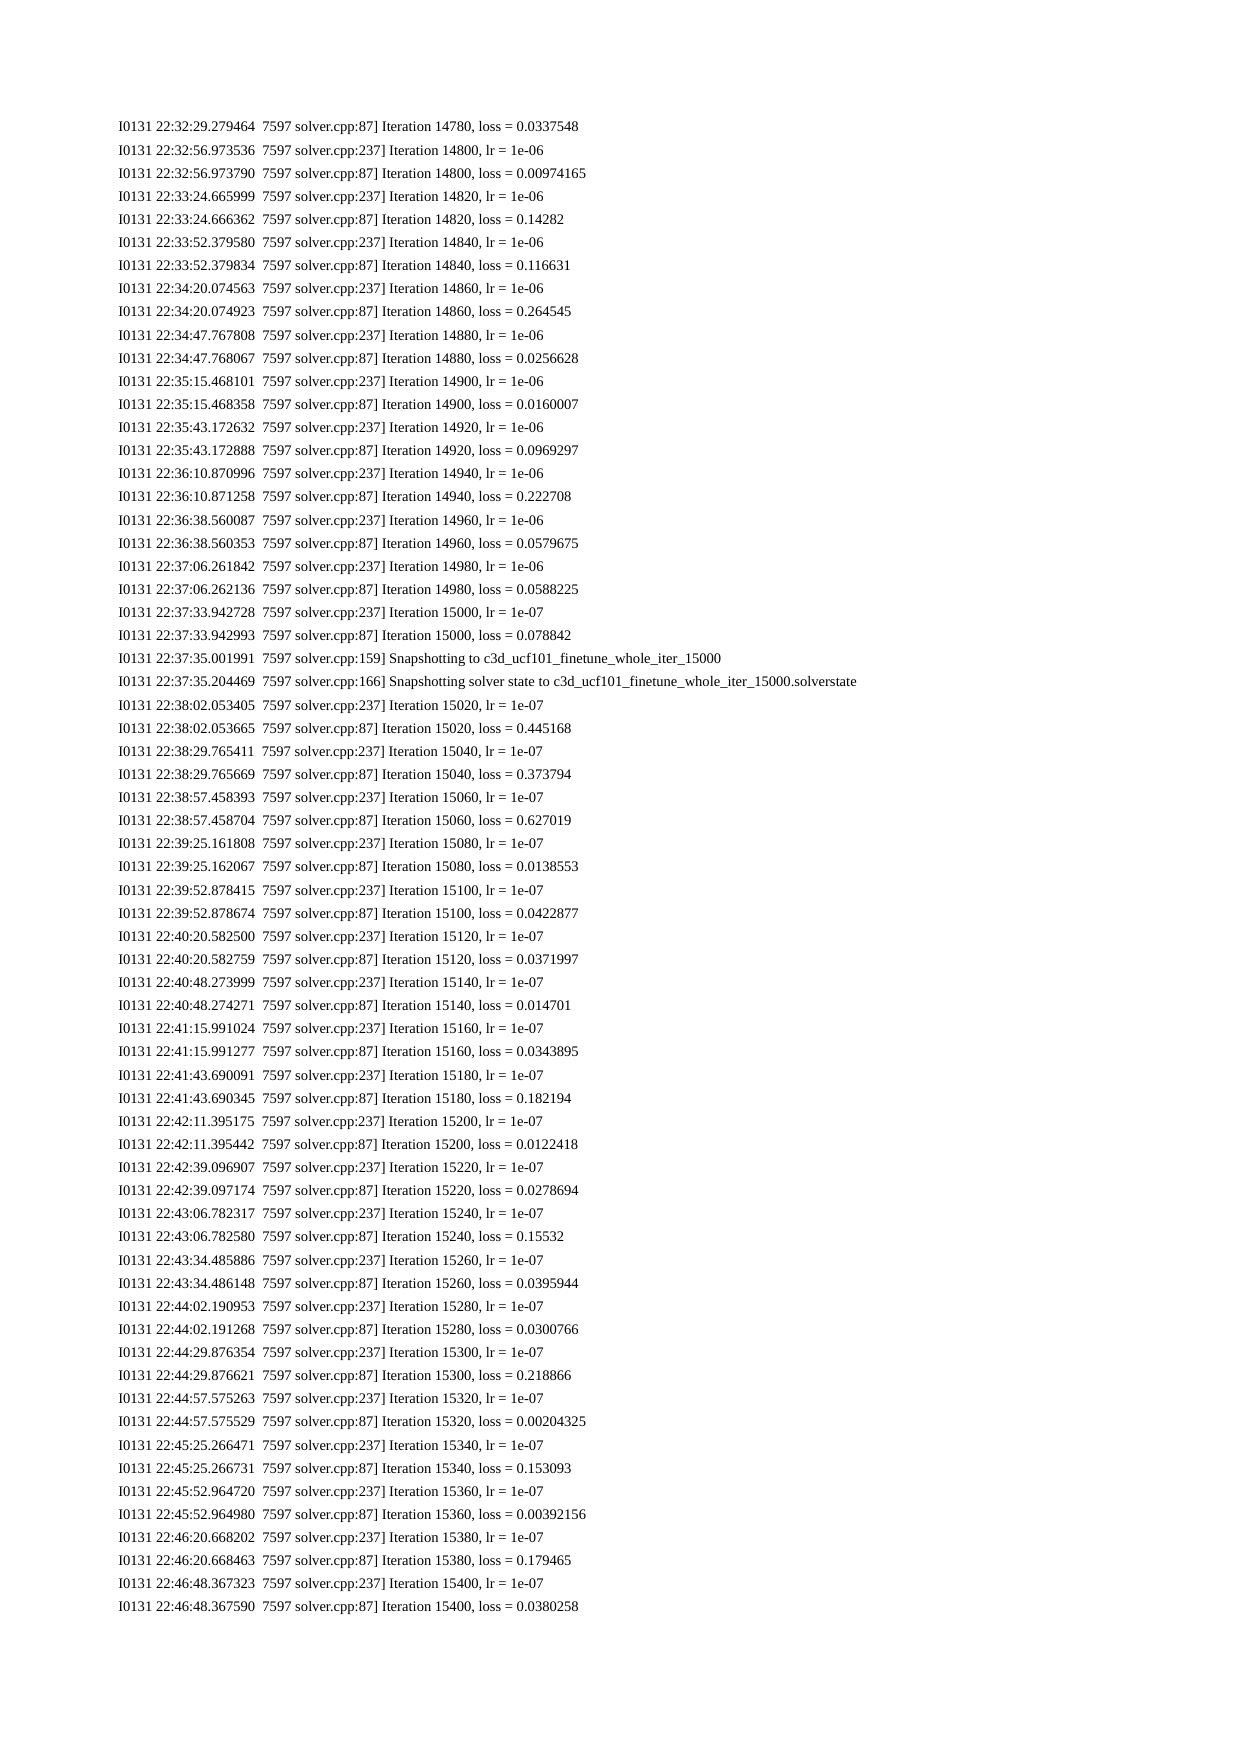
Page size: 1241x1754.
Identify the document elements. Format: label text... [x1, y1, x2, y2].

text I0131 22:38:02.053405 7597 solver.cpp:237] Iteration 15020, lr = 1e-07 [118, 696, 1122, 713]
text I0131 22:43:34.485886 7597 solver.cpp:237] Iteration 15260, lr = 1e-07 [118, 1251, 1122, 1268]
text I0131 22:37:06.261842 7597 solver.cpp:237] Iteration 14980, lr = 1e-06 [118, 557, 1122, 574]
text I0131 22:37:35.001991 7597 solver.cpp:159] Snapshotting to c3d_ucf101_finetune_whole_iter_15000 [118, 650, 1122, 667]
text I0131 22:41:43.690345 7597 solver.cpp:87] Iteration 15180, loss = 0.182194 [118, 1089, 1122, 1106]
text I0131 22:36:38.560353 7597 solver.cpp:87] Iteration 14960, loss = 0.0579675 [118, 534, 1122, 551]
text I0131 22:34:47.767808 7597 solver.cpp:237] Iteration 14880, lr = 1e-06 [118, 326, 1122, 343]
text I0131 22:37:06.262136 7597 solver.cpp:87] Iteration 14980, loss = 0.0588225 [118, 581, 1122, 597]
text I0131 22:36:10.870996 7597 solver.cpp:237] Iteration 14940, lr = 1e-06 [118, 465, 1122, 482]
text I0131 22:38:29.765411 7597 solver.cpp:237] Iteration 15040, lr = 1e-07 [118, 742, 1122, 759]
text I0131 22:44:02.190953 7597 solver.cpp:237] Iteration 15280, lr = 1e-07 [118, 1297, 1122, 1314]
text I0131 22:35:15.468101 7597 solver.cpp:237] Iteration 14900, lr = 1e-06 [118, 372, 1122, 389]
text I0131 22:37:33.942728 7597 solver.cpp:237] Iteration 15000, lr = 1e-07 [118, 604, 1122, 621]
text I0131 22:44:57.575263 7597 solver.cpp:237] Iteration 15320, lr = 1e-07 [118, 1390, 1122, 1407]
text I0131 22:36:38.560087 7597 solver.cpp:237] Iteration 14960, lr = 1e-06 [118, 511, 1122, 528]
text I0131 22:42:11.395442 7597 solver.cpp:87] Iteration 15200, loss = 0.0122418 [118, 1136, 1122, 1152]
text I0131 22:41:43.690091 7597 solver.cpp:237] Iteration 15180, lr = 1e-07 [118, 1066, 1122, 1083]
text I0131 22:46:20.668202 7597 solver.cpp:237] Iteration 15380, lr = 1e-07 [118, 1529, 1122, 1546]
text I0131 22:38:29.765669 7597 solver.cpp:87] Iteration 15040, loss = 0.373794 [118, 766, 1122, 782]
text I0131 22:43:06.782580 7597 solver.cpp:87] Iteration 15240, loss = 0.15532 [118, 1228, 1122, 1245]
text I0131 22:34:20.074563 7597 solver.cpp:237] Iteration 14860, lr = 1e-06 [118, 280, 1122, 297]
text I0131 22:39:52.878674 7597 solver.cpp:87] Iteration 15100, loss = 0.0422877 [118, 904, 1122, 921]
text I0131 22:32:56.973536 7597 solver.cpp:237] Iteration 14800, lr = 1e-06 [118, 141, 1122, 158]
text I0131 22:46:48.367590 7597 solver.cpp:87] Iteration 15400, loss = 0.0380258 [118, 1598, 1122, 1615]
text I0131 22:43:34.486148 7597 solver.cpp:87] Iteration 15260, loss = 0.0395944 [118, 1274, 1122, 1291]
text I0131 22:42:11.395175 7597 solver.cpp:237] Iteration 15200, lr = 1e-07 [118, 1112, 1122, 1129]
text I0131 22:44:57.575529 7597 solver.cpp:87] Iteration 15320, loss = 0.00204325 [118, 1413, 1122, 1430]
text I0131 22:37:35.204469 7597 solver.cpp:166] Snapshotting solver state to c3d_ucf101_finetune_whole_iter_15000.solverstate [118, 673, 1122, 690]
text I0131 22:38:02.053665 7597 solver.cpp:87] Iteration 15020, loss = 0.445168 [118, 719, 1122, 736]
text I0131 22:35:43.172888 7597 solver.cpp:87] Iteration 14920, loss = 0.0969297 [118, 442, 1122, 459]
text I0131 22:33:24.666362 7597 solver.cpp:87] Iteration 14820, loss = 0.14282 [118, 211, 1122, 227]
text I0131 22:34:20.074923 7597 solver.cpp:87] Iteration 14860, loss = 0.264545 [118, 303, 1122, 320]
text I0131 22:44:29.876354 7597 solver.cpp:237] Iteration 15300, lr = 1e-07 [118, 1344, 1122, 1361]
text I0131 22:33:52.379834 7597 solver.cpp:87] Iteration 14840, loss = 0.116631 [118, 257, 1122, 274]
text I0131 22:32:29.279464 7597 solver.cpp:87] Iteration 14780, loss = 0.0337548 [118, 118, 1122, 135]
text I0131 22:39:25.162067 7597 solver.cpp:87] Iteration 15080, loss = 0.0138553 [118, 858, 1122, 875]
text I0131 22:45:25.266731 7597 solver.cpp:87] Iteration 15340, loss = 0.153093 [118, 1459, 1122, 1476]
text I0131 22:46:48.367323 7597 solver.cpp:237] Iteration 15400, lr = 1e-07 [118, 1575, 1122, 1592]
text I0131 22:35:15.468358 7597 solver.cpp:87] Iteration 14900, loss = 0.0160007 [118, 396, 1122, 412]
text I0131 22:35:43.172632 7597 solver.cpp:237] Iteration 14920, lr = 1e-06 [118, 419, 1122, 436]
text I0131 22:42:39.096907 7597 solver.cpp:237] Iteration 15220, lr = 1e-07 [118, 1159, 1122, 1176]
text I0131 22:44:29.876621 7597 solver.cpp:87] Iteration 15300, loss = 0.218866 [118, 1367, 1122, 1384]
text I0131 22:40:20.582759 7597 solver.cpp:87] Iteration 15120, loss = 0.0371997 [118, 951, 1122, 967]
text I0131 22:38:57.458393 7597 solver.cpp:237] Iteration 15060, lr = 1e-07 [118, 789, 1122, 806]
text I0131 22:43:06.782317 7597 solver.cpp:237] Iteration 15240, lr = 1e-07 [118, 1205, 1122, 1222]
text I0131 22:38:57.458704 7597 solver.cpp:87] Iteration 15060, loss = 0.627019 [118, 812, 1122, 829]
text I0131 22:40:48.273999 7597 solver.cpp:237] Iteration 15140, lr = 1e-07 [118, 974, 1122, 991]
text I0131 22:40:20.582500 7597 solver.cpp:237] Iteration 15120, lr = 1e-07 [118, 927, 1122, 944]
text I0131 22:41:15.991277 7597 solver.cpp:87] Iteration 15160, loss = 0.0343895 [118, 1043, 1122, 1060]
text I0131 22:40:48.274271 7597 solver.cpp:87] Iteration 15140, loss = 0.014701 [118, 997, 1122, 1014]
text I0131 22:39:52.878415 7597 solver.cpp:237] Iteration 15100, lr = 1e-07 [118, 881, 1122, 898]
text I0131 22:36:10.871258 7597 solver.cpp:87] Iteration 14940, loss = 0.222708 [118, 488, 1122, 505]
text I0131 22:32:56.973790 7597 solver.cpp:87] Iteration 14800, loss = 0.00974165 [118, 164, 1122, 181]
text I0131 22:44:02.191268 7597 solver.cpp:87] Iteration 15280, loss = 0.0300766 [118, 1321, 1122, 1337]
text I0131 22:46:20.668463 7597 solver.cpp:87] Iteration 15380, loss = 0.179465 [118, 1552, 1122, 1569]
text I0131 22:37:33.942993 7597 solver.cpp:87] Iteration 15000, loss = 0.078842 [118, 627, 1122, 644]
text I0131 22:45:25.266471 7597 solver.cpp:237] Iteration 15340, lr = 1e-07 [118, 1436, 1122, 1453]
text I0131 22:45:52.964980 7597 solver.cpp:87] Iteration 15360, loss = 0.00392156 [118, 1506, 1122, 1522]
text I0131 22:41:15.991024 7597 solver.cpp:237] Iteration 15160, lr = 1e-07 [118, 1020, 1122, 1037]
text I0131 22:42:39.097174 7597 solver.cpp:87] Iteration 15220, loss = 0.0278694 [118, 1182, 1122, 1199]
text I0131 22:33:24.665999 7597 solver.cpp:237] Iteration 14820, lr = 1e-06 [118, 187, 1122, 204]
text I0131 22:45:52.964720 7597 solver.cpp:237] Iteration 15360, lr = 1e-07 [118, 1482, 1122, 1499]
text I0131 22:39:25.161808 7597 solver.cpp:237] Iteration 15080, lr = 1e-07 [118, 835, 1122, 852]
text I0131 22:34:47.768067 7597 solver.cpp:87] Iteration 14880, loss = 0.0256628 [118, 349, 1122, 366]
text I0131 22:33:52.379580 7597 solver.cpp:237] Iteration 14840, lr = 1e-06 [118, 234, 1122, 251]
